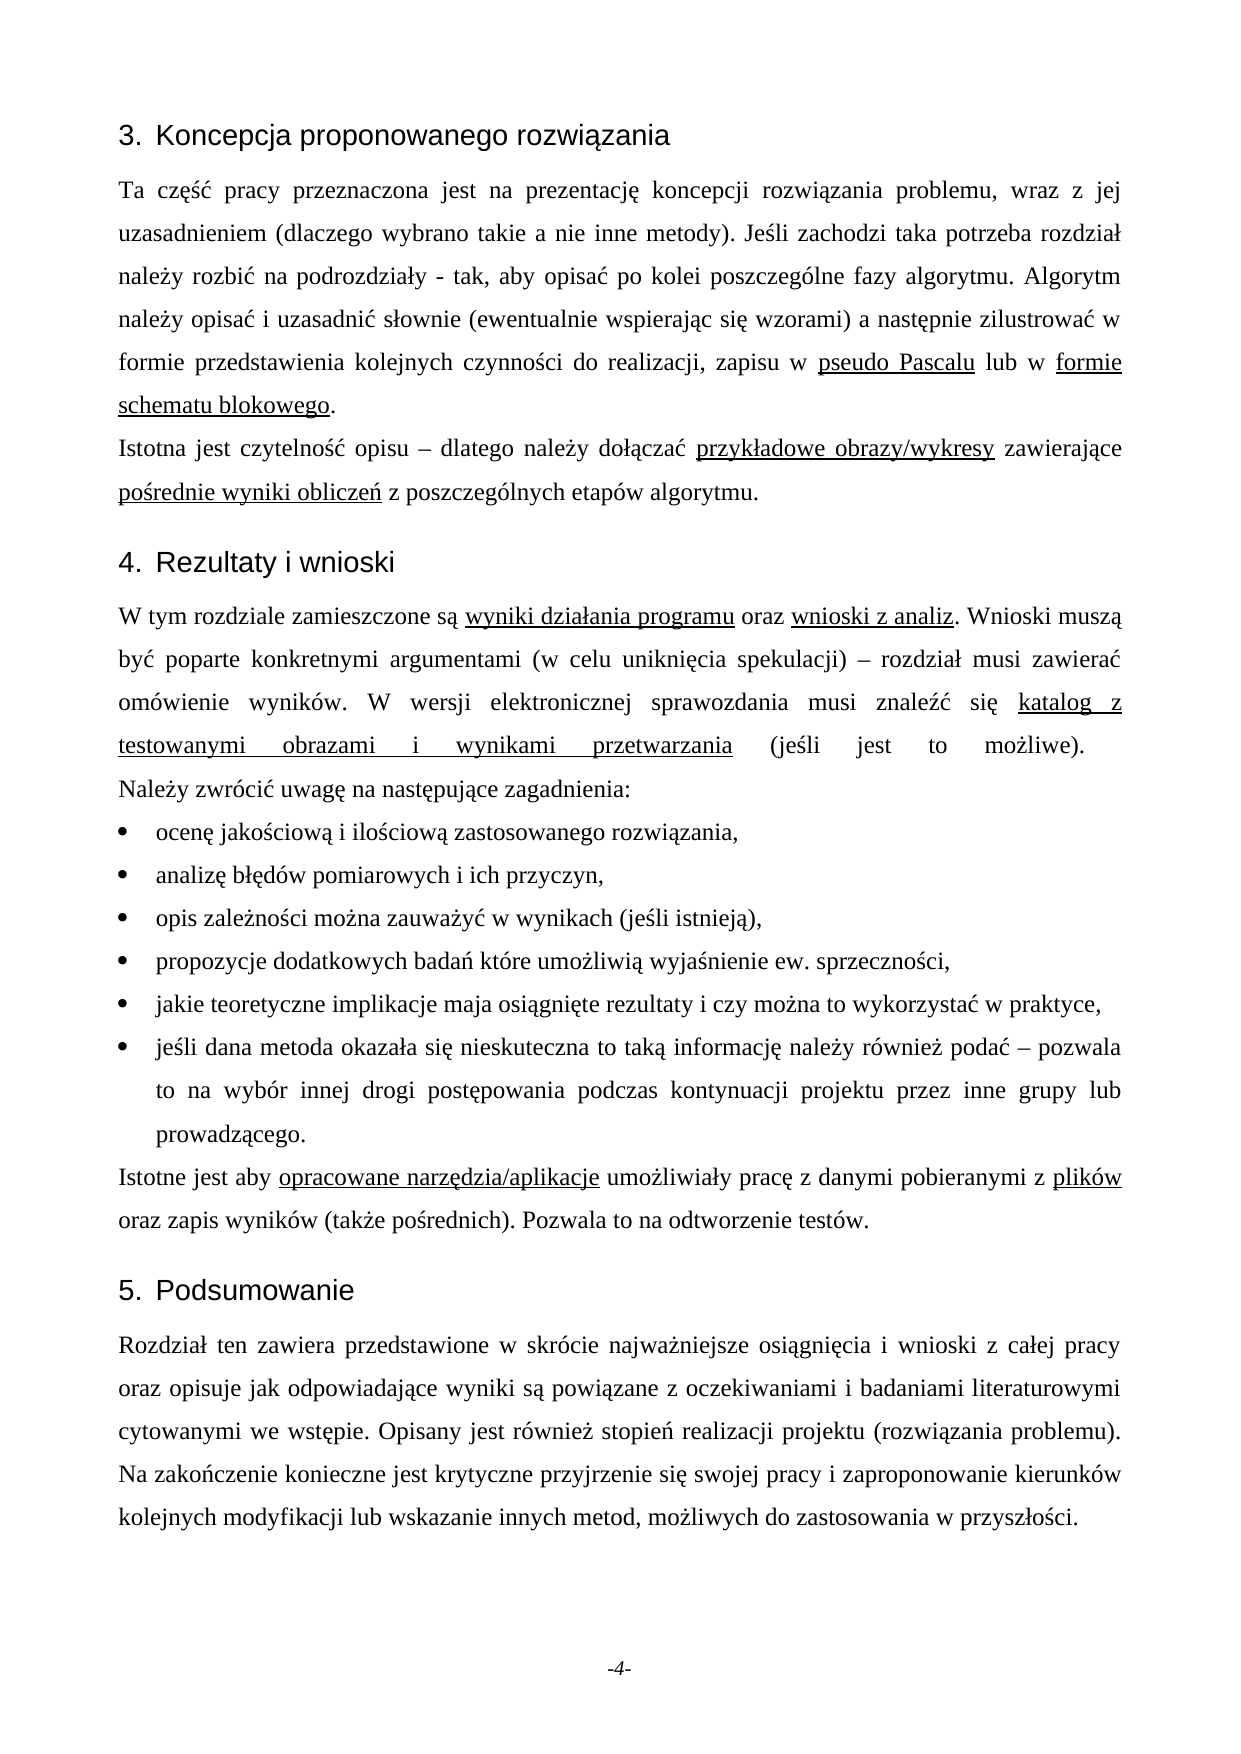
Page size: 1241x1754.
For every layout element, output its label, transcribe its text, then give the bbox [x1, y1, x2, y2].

list propozycje dodatkowych badań które umożliwią wyjaśnienie ew. sprzeczności, [118, 946, 1122, 975]
text Ta część pracy przeznaczona jest na prezentację koncepcji rozwiązania problemu, wraz z jej uzasadnieniem (dlaczego wybrano takie a nie inne metody). Jeśli zachodzi taka potrzeba rozdział należy rozbić na podrozdziały - tak, aby opisać po kolei poszczególne fazy algorytmu. Algorytm należy opisać i uzasadnić słownie (ewentualnie wspierając się wzorami) a następnie zilustrować w formie przedstawienia kolejnych czynności do realizacji, zapisu w pseudo Pascalu lub w formie schematu blokowego. [118, 175, 1122, 419]
list opis zależności można zauważyć w wynikach (jeśli istnieją), [118, 903, 1122, 932]
list ocenę jakościową i ilościową zastosowanego rozwiązania, [118, 817, 1122, 846]
subtitle Rezultaty i wnioski [118, 545, 1122, 578]
list jeśli dana metoda okazała się nieskuteczna to taką informację należy również podać – pozwala to na wybór innej drogi postępowania podczas kontynuacji projektu przez inne grupy lub prowadzącego. [118, 1032, 1122, 1147]
text Istotne jest aby opracowane narzędzia/aplikacje umożliwiały pracę z danymi pobieranymi z plików oraz zapis wyników (także pośrednich). Pozwala to na odtworzenie testów. [118, 1162, 1122, 1234]
list analizę błędów pomiarowych i ich przyczyn, [118, 860, 1122, 889]
text W tym rozdziale zamieszczone są wyniki działania programu oraz wnioski z analiz. Wnioski muszą być poparte konkretnymi argumentami (w celu uniknięcia spekulacji) – rozdział musi zawierać omówienie wyników. W wersji elektronicznej sprawozdania musi znaleźć się katalog z testowanymi obrazami i wynikami przetwarzania (jeśli jest to możliwe). Należy zwrócić uwagę na następujące zagadnienia: [118, 601, 1122, 802]
text Rozdział ten zawiera przedstawione w skrócie najważniejsze osiągnięcia i wnioski z całej pracy oraz opisuje jak odpowiadające wyniki są powiązane z oczekiwaniami i badaniami literaturowymi cytowanymi we wstępie. Opisany jest również stopień realizacji projektu (rozwiązania problemu). Na zakończenie konieczne jest krytyczne przyjrzenie się swojej pracy i zaproponowanie kierunków kolejnych modyfikacji lub wskazanie innych metod, możliwych do zastosowania w przyszłości. [118, 1330, 1122, 1531]
text Istotna jest czytelność opisu – dlatego należy dołączać przykładowe obrazy/wykresy zawierające pośrednie wyniki obliczeń z poszczególnych etapów algorytmu. [118, 433, 1122, 505]
subtitle Podsumowanie [118, 1273, 1122, 1307]
subtitle Koncepcja proponowanego rozwiązania [118, 118, 1122, 152]
list jakie teoretyczne implikacje maja osiągnięte rezultaty i czy można to wykorzystać w praktyce, [118, 989, 1122, 1018]
